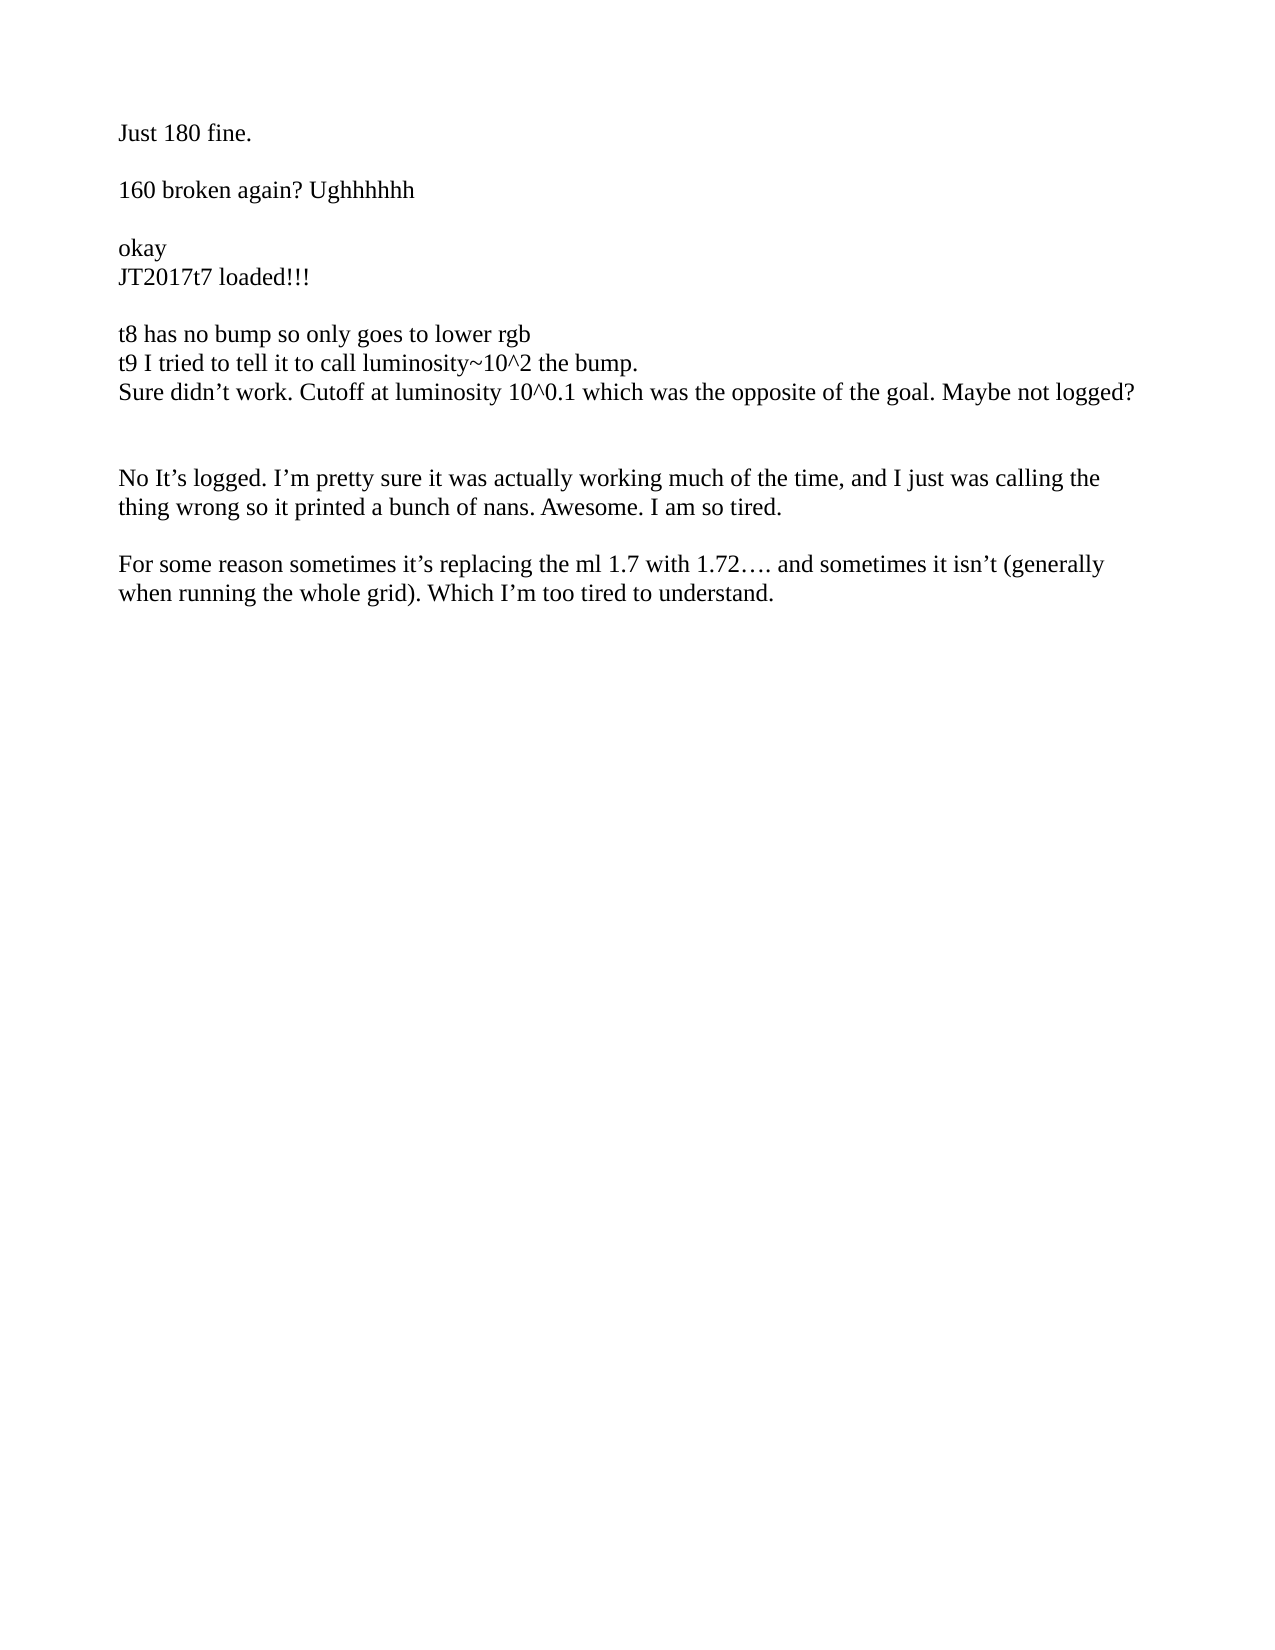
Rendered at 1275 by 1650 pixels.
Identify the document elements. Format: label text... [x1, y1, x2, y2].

text okay [118, 233, 1157, 262]
text No It’s logged. I’m pretty sure it was actually working much of the time, and I just was calling the thing wrong so it printed a bunch of nans. Awesome. I am so tired. [118, 463, 1157, 521]
text t8 has no bump so only goes to lower rgb [118, 319, 1157, 348]
text 160 broken again? Ughhhhhh [118, 176, 1157, 204]
text Sure didn’t work. Cutoff at luminosity 10^0.1 which was the opposite of the goal. Maybe not logged? [118, 377, 1157, 406]
text t9 I tried to tell it to call luminosity~10^2 the bump. [118, 348, 1157, 377]
text For some reason sometimes it’s replacing the ml 1.7 with 1.72…. and sometimes it isn’t (generally when running the whole grid). Which I’m too tired to understand. [118, 549, 1157, 607]
text Just 180 fine. [118, 118, 1157, 147]
text JT2017t7 loaded!!! [118, 262, 1157, 291]
